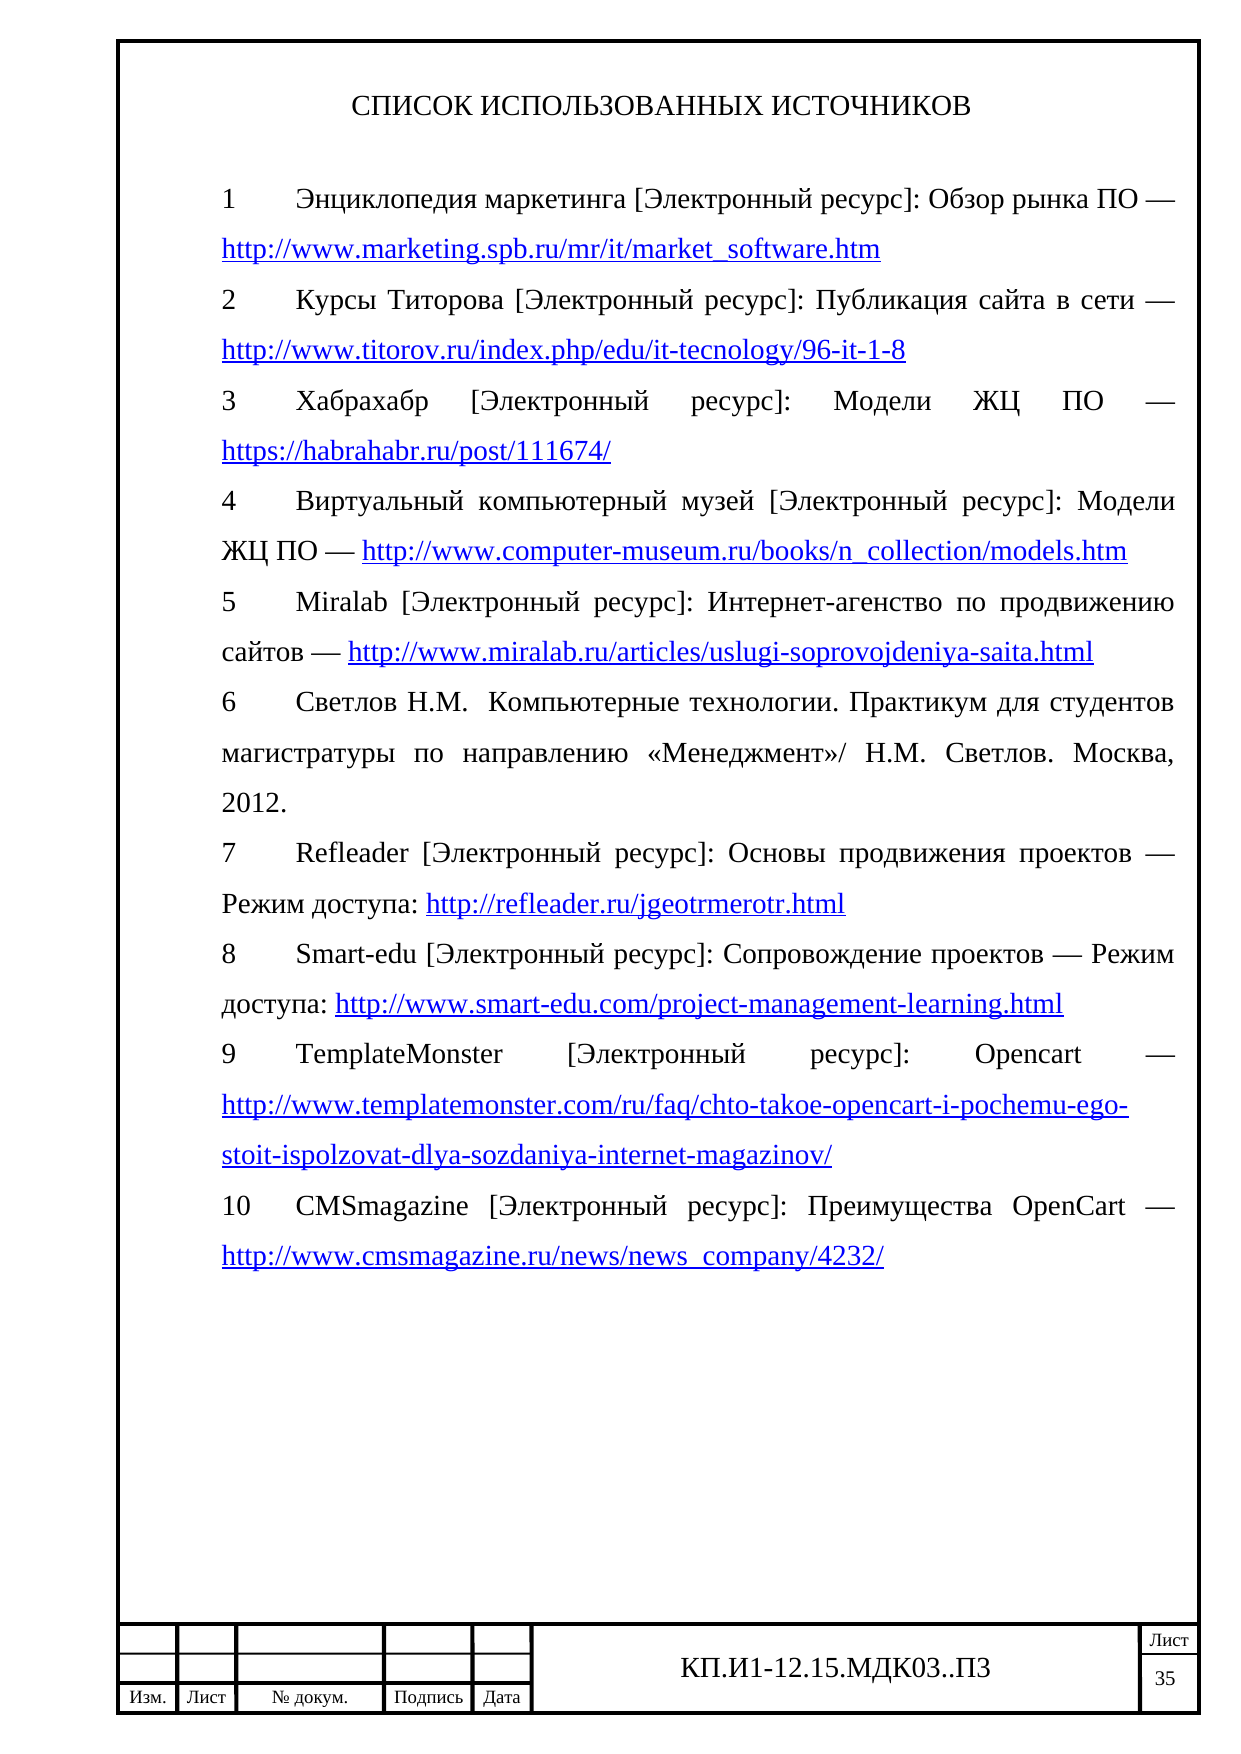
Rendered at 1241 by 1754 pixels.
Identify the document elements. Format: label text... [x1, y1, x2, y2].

list Refleader [Электронный ресурс]: Основы продвижения проектов — Режим доступа: http://refleader.ru/jgeotrmerotr.html [221, 835, 1175, 919]
list TemplateMonster [Электронный ресурс]: Opencart — http://www.templatemonster.com/ru/faq/chto-takoe-opencart-i-pochemu-ego-stoit-ispolzovat-dlya-sozdaniya-internet-magazinov/ [221, 1037, 1175, 1171]
list Энциклопедия маркетинга [Электронный ресурс]: Обзор рынка ПО — http://www.marketing.spb.ru/mr/it/market_software.htm [221, 181, 1175, 265]
list Светлов Н.М. Компьютерные технологии. Практикум для студентов магистратуры по направлению «Менеджмент»/ Н.М. Светлов. Москва, 2012. [221, 684, 1175, 819]
list Виртуальный компьютерный музей [Электронный ресурс]: Модели ЖЦ ПО — http://www.computer-museum.ru/books/n_collection/models.htm [221, 483, 1175, 567]
list Miralab [Электронный ресурс]: Интернет-агенство по продвижению сайтов — http://www.miralab.ru/articles/uslugi-soprovojdeniya-saita.html [221, 584, 1175, 668]
list Курсы Титорова [Электронный ресурс]: Публикация сайта в сети — http://www.titorov.ru/index.php/edu/it-tecnology/96-it-1-8 [221, 282, 1175, 366]
subtitle Список использованных источников [148, 88, 1175, 122]
list Smart-edu [Электронный ресурс]: Сопровождение проектов — Режим доступа: http://www.smart-edu.com/project-management-learning.html [221, 936, 1175, 1020]
list CMSmagazine [Электронный ресурс]: Преимущества OpenCart — http://www.cmsmagazine.ru/news/news_company/4232/ [221, 1188, 1175, 1271]
list Хабрахабр [Электронный ресурс]: Модели ЖЦ ПО — https://habrahabr.ru/post/111674/ [221, 383, 1175, 466]
